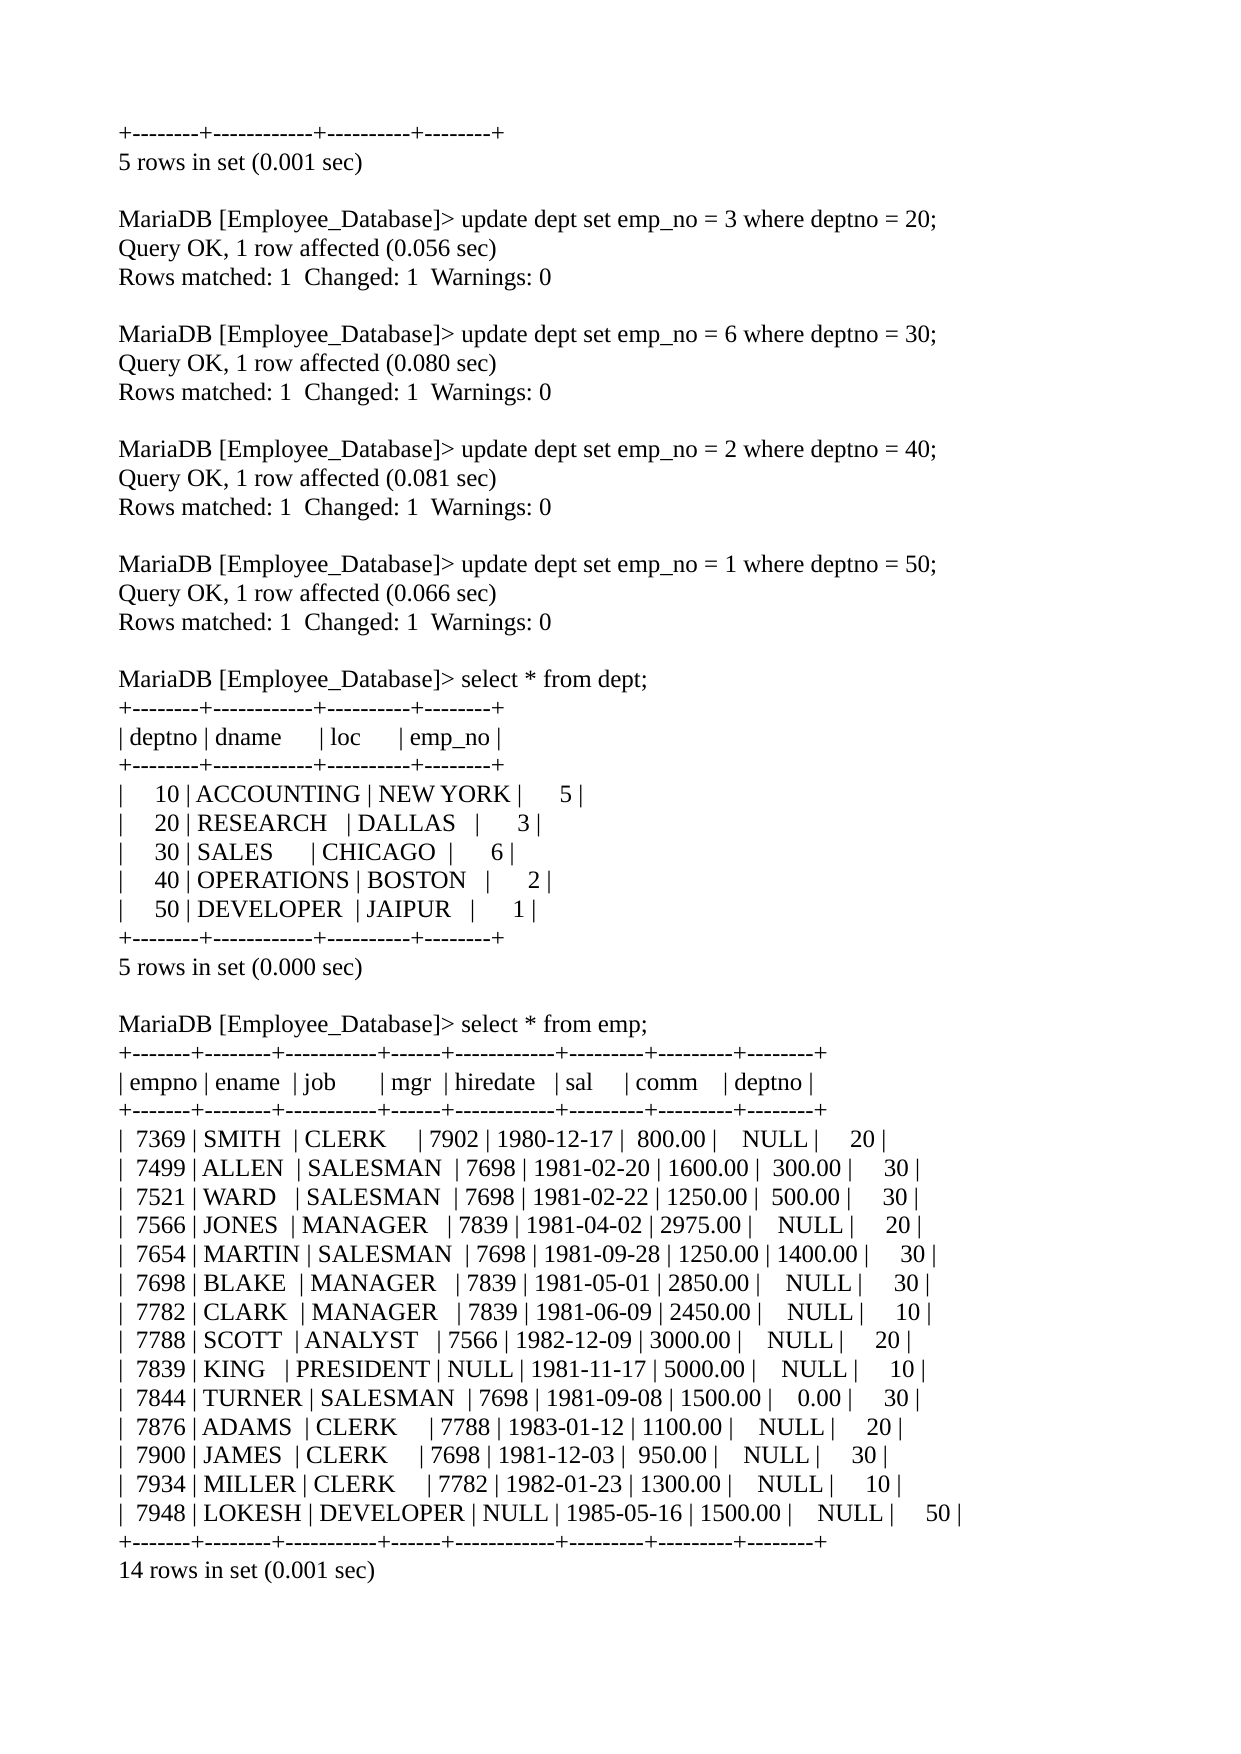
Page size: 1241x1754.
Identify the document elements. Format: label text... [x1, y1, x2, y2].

text MariaDB [Employee_Database]> update dept set emp_no = 3 where deptno = 20; [118, 204, 1122, 233]
text | 20 | RESEARCH | DALLAS | 3 | [118, 808, 1122, 837]
text | deptno | dname | loc | emp_no | [118, 722, 1122, 751]
text | 10 | ACCOUNTING | NEW YORK | 5 | [118, 779, 1122, 808]
text | 7844 | TURNER | SALESMAN | 7698 | 1981-09-08 | 1500.00 | 0.00 | 30 | [118, 1383, 1122, 1412]
text +-------+--------+-----------+------+------------+---------+---------+--------+ [118, 1038, 1122, 1067]
text | empno | ename | job | mgr | hiredate | sal | comm | deptno | [118, 1067, 1122, 1096]
text | 7654 | MARTIN | SALESMAN | 7698 | 1981-09-28 | 1250.00 | 1400.00 | 30 | [118, 1239, 1122, 1268]
text Query OK, 1 row affected (0.081 sec) [118, 463, 1122, 492]
text +--------+------------+----------+--------+ [118, 923, 1122, 952]
text | 7566 | JONES | MANAGER | 7839 | 1981-04-02 | 2975.00 | NULL | 20 | [118, 1211, 1122, 1239]
text +-------+--------+-----------+------+------------+---------+---------+--------+ [118, 1527, 1122, 1556]
text Query OK, 1 row affected (0.056 sec) [118, 233, 1122, 262]
text | 7782 | CLARK | MANAGER | 7839 | 1981-06-09 | 2450.00 | NULL | 10 | [118, 1297, 1122, 1326]
text | 50 | DEVELOPER | JAIPUR | 1 | [118, 894, 1122, 923]
text Rows matched: 1 Changed: 1 Warnings: 0 [118, 607, 1122, 636]
text Rows matched: 1 Changed: 1 Warnings: 0 [118, 377, 1122, 406]
text | 7948 | LOKESH | DEVELOPER | NULL | 1985-05-16 | 1500.00 | NULL | 50 | [118, 1498, 1122, 1527]
text Query OK, 1 row affected (0.066 sec) [118, 578, 1122, 607]
text 5 rows in set (0.000 sec) [118, 952, 1122, 981]
text +--------+------------+----------+--------+ [118, 693, 1122, 722]
text 14 rows in set (0.001 sec) [118, 1556, 1122, 1584]
text MariaDB [Employee_Database]> update dept set emp_no = 6 where deptno = 30; [118, 319, 1122, 348]
text | 7788 | SCOTT | ANALYST | 7566 | 1982-12-09 | 3000.00 | NULL | 20 | [118, 1326, 1122, 1354]
text Rows matched: 1 Changed: 1 Warnings: 0 [118, 492, 1122, 521]
text MariaDB [Employee_Database]> update dept set emp_no = 2 where deptno = 40; [118, 434, 1122, 463]
text | 30 | SALES | CHICAGO | 6 | [118, 837, 1122, 866]
text | 7876 | ADAMS | CLERK | 7788 | 1983-01-12 | 1100.00 | NULL | 20 | [118, 1412, 1122, 1441]
text | 7698 | BLAKE | MANAGER | 7839 | 1981-05-01 | 2850.00 | NULL | 30 | [118, 1268, 1122, 1297]
text MariaDB [Employee_Database]> select * from dept; [118, 664, 1122, 693]
text | 7900 | JAMES | CLERK | 7698 | 1981-12-03 | 950.00 | NULL | 30 | [118, 1441, 1122, 1469]
text | 7521 | WARD | SALESMAN | 7698 | 1981-02-22 | 1250.00 | 500.00 | 30 | [118, 1182, 1122, 1211]
text MariaDB [Employee_Database]> select * from emp; [118, 1009, 1122, 1038]
text | 7369 | SMITH | CLERK | 7902 | 1980-12-17 | 800.00 | NULL | 20 | [118, 1124, 1122, 1153]
text | 7499 | ALLEN | SALESMAN | 7698 | 1981-02-20 | 1600.00 | 300.00 | 30 | [118, 1153, 1122, 1182]
text | 7839 | KING | PRESIDENT | NULL | 1981-11-17 | 5000.00 | NULL | 10 | [118, 1354, 1122, 1383]
text +--------+------------+----------+--------+ [118, 118, 1122, 147]
text MariaDB [Employee_Database]> update dept set emp_no = 1 where deptno = 50; [118, 549, 1122, 578]
text +--------+------------+----------+--------+ [118, 751, 1122, 779]
text 5 rows in set (0.001 sec) [118, 147, 1122, 176]
text +-------+--------+-----------+------+------------+---------+---------+--------+ [118, 1096, 1122, 1124]
text | 7934 | MILLER | CLERK | 7782 | 1982-01-23 | 1300.00 | NULL | 10 | [118, 1469, 1122, 1498]
text Query OK, 1 row affected (0.080 sec) [118, 348, 1122, 377]
text | 40 | OPERATIONS | BOSTON | 2 | [118, 866, 1122, 894]
text Rows matched: 1 Changed: 1 Warnings: 0 [118, 262, 1122, 291]
